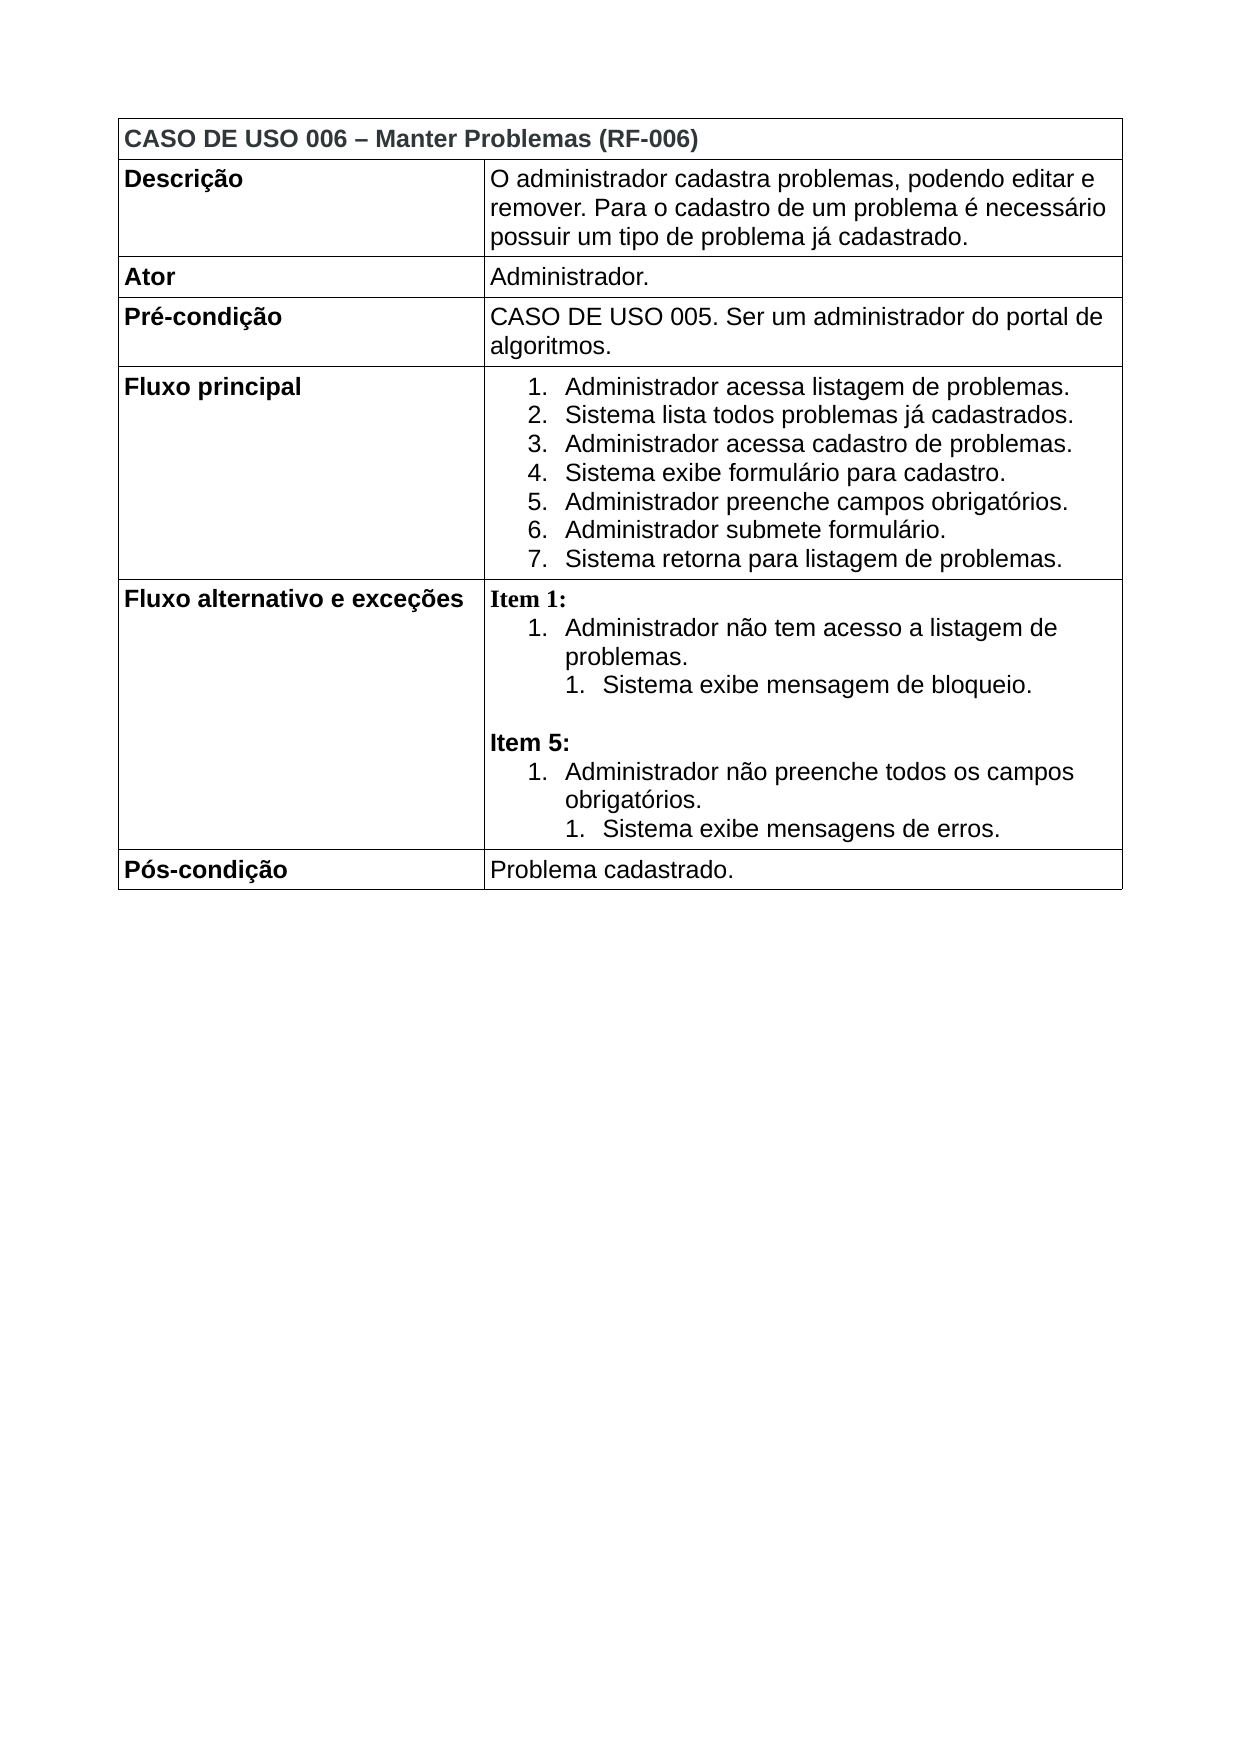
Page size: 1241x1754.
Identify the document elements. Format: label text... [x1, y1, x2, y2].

table_cell Administrador. [485, 257, 1122, 297]
table_cell O administrador cadastra problemas, podendo editar e remover. Para o cadastro de um problema é necessário possuir um tipo de problema já cadastrado. [485, 160, 1122, 256]
table_cell Item 1: Administrador não tem acesso a listagem de problemas. Sistema exibe mensagem de bloqueio. Item 5: Administrador não preenche todos os campos obrigatórios. Sistema exibe mensagens de erros. [485, 580, 1122, 849]
table_cell Pré-condição [119, 298, 484, 366]
table_cell Fluxo principal [119, 367, 484, 578]
table_cell Fluxo alternativo e exceções [119, 580, 484, 849]
table_cell Administrador acessa listagem de problemas. Sistema lista todos problemas já cadastrados. Administrador acessa cadastro de problemas. Sistema exibe formulário para cadastro. Administrador preenche campos obrigatórios. Administrador submete formulário. Sistema retorna para listagem de problemas. [485, 367, 1122, 578]
table_cell Ator [119, 257, 484, 297]
table_header CASO DE USO 006 – Manter Problemas (RF-006) [119, 119, 1122, 158]
table_cell Problema cadastrado. [485, 850, 1122, 889]
table_cell Descrição [119, 160, 484, 256]
table_cell CASO DE USO 005. Ser um administrador do portal de algoritmos. [485, 298, 1122, 366]
table_cell Pós-condição [119, 850, 484, 889]
